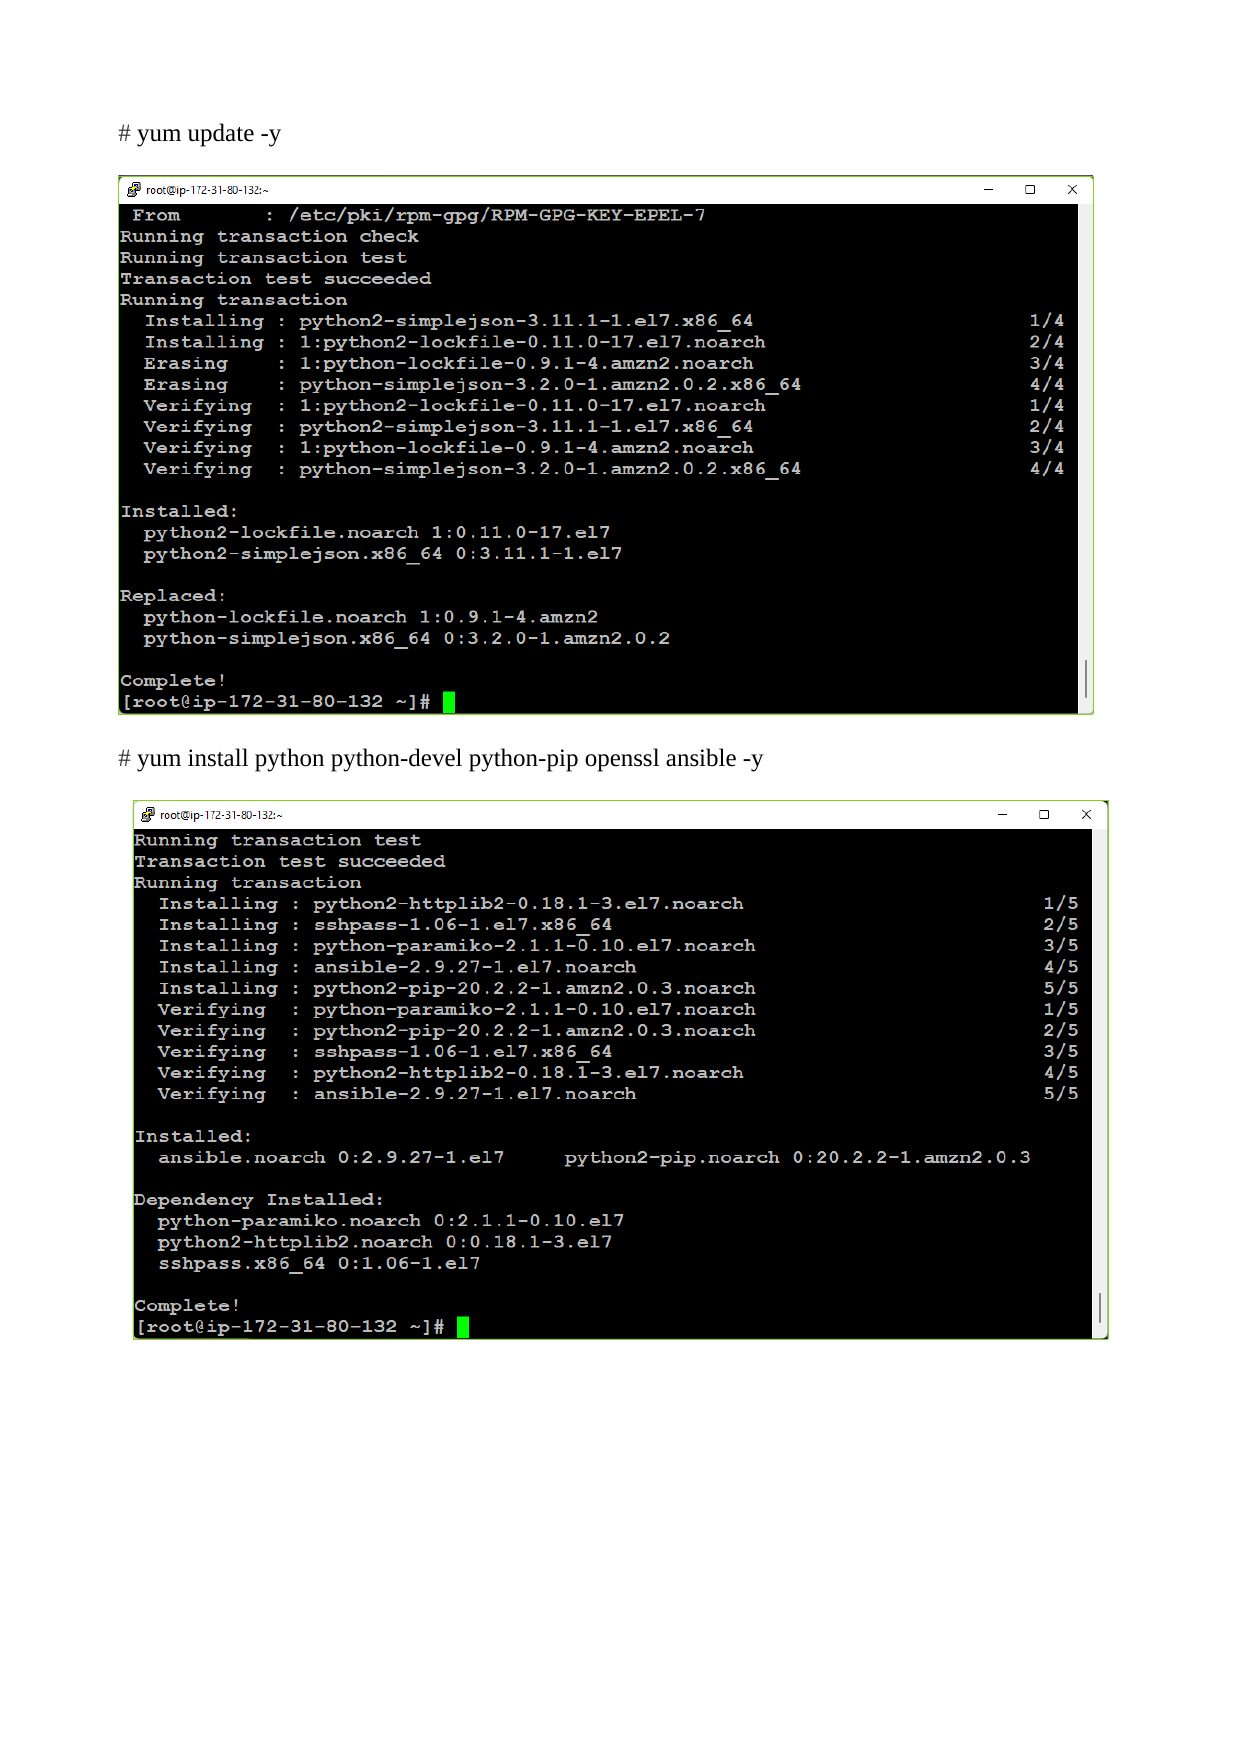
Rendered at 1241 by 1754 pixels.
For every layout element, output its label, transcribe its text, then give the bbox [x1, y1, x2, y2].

text # yum update -y [118, 118, 1122, 147]
text # yum install python python-devel python-pip openssl ansible -y [118, 743, 1122, 772]
picture [119, 177, 1093, 714]
picture [134, 801, 1108, 1339]
